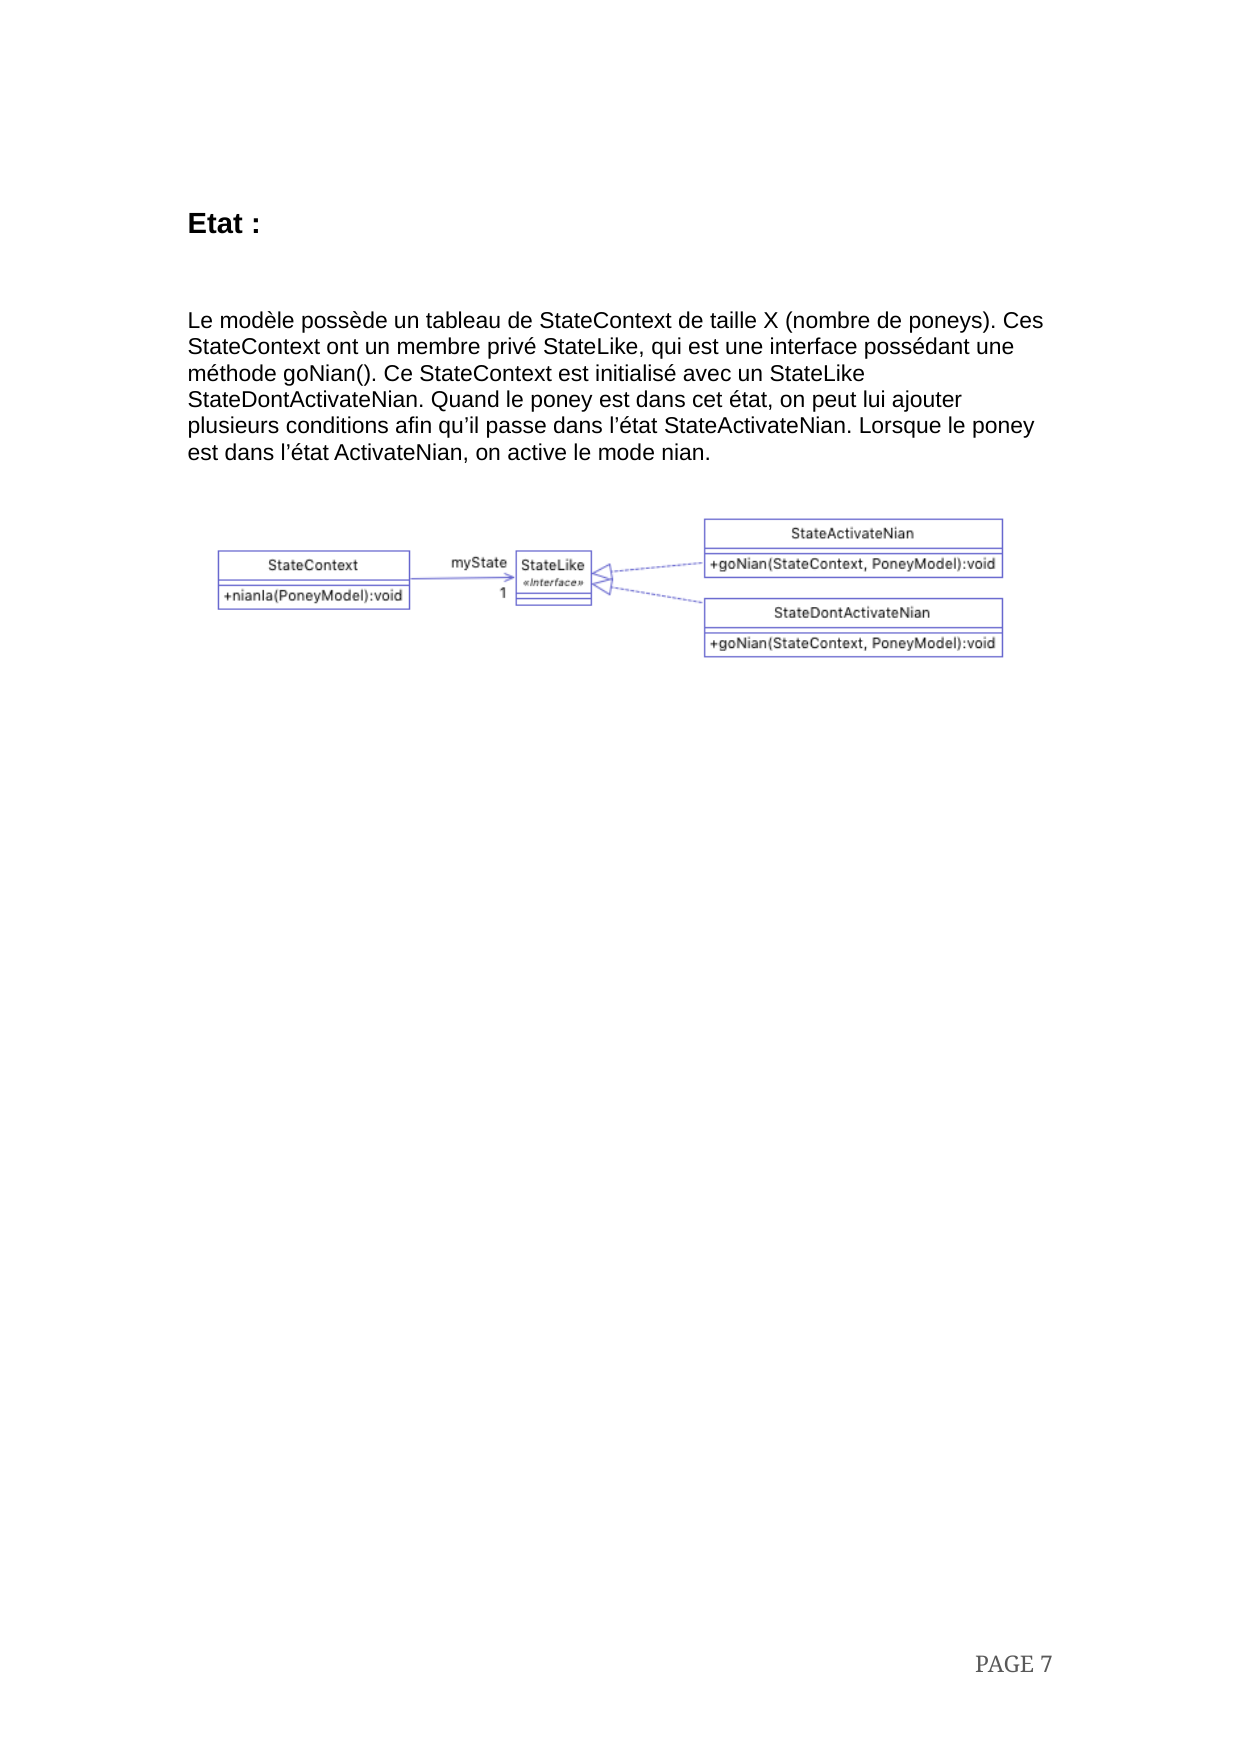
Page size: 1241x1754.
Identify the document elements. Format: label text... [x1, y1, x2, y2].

text Le modèle possède un tableau de StateContext de taille X (nombre de poneys). Ces StateContext ont un membre privé StateLike, qui est une interface possédant une méthode goNian(). Ce StateContext est initialisé avec un StateLike StateDontActivateNian. Quand le poney est dans cet état, on peut lui ajouter plusieurs conditions afin qu’il passe dans l’état StateActivateNian. Lorsque le poney est dans l’état ActivateNian, on active le mode nian. [187, 307, 1053, 465]
text Etat : [187, 206, 1053, 240]
picture [214, 491, 1027, 684]
